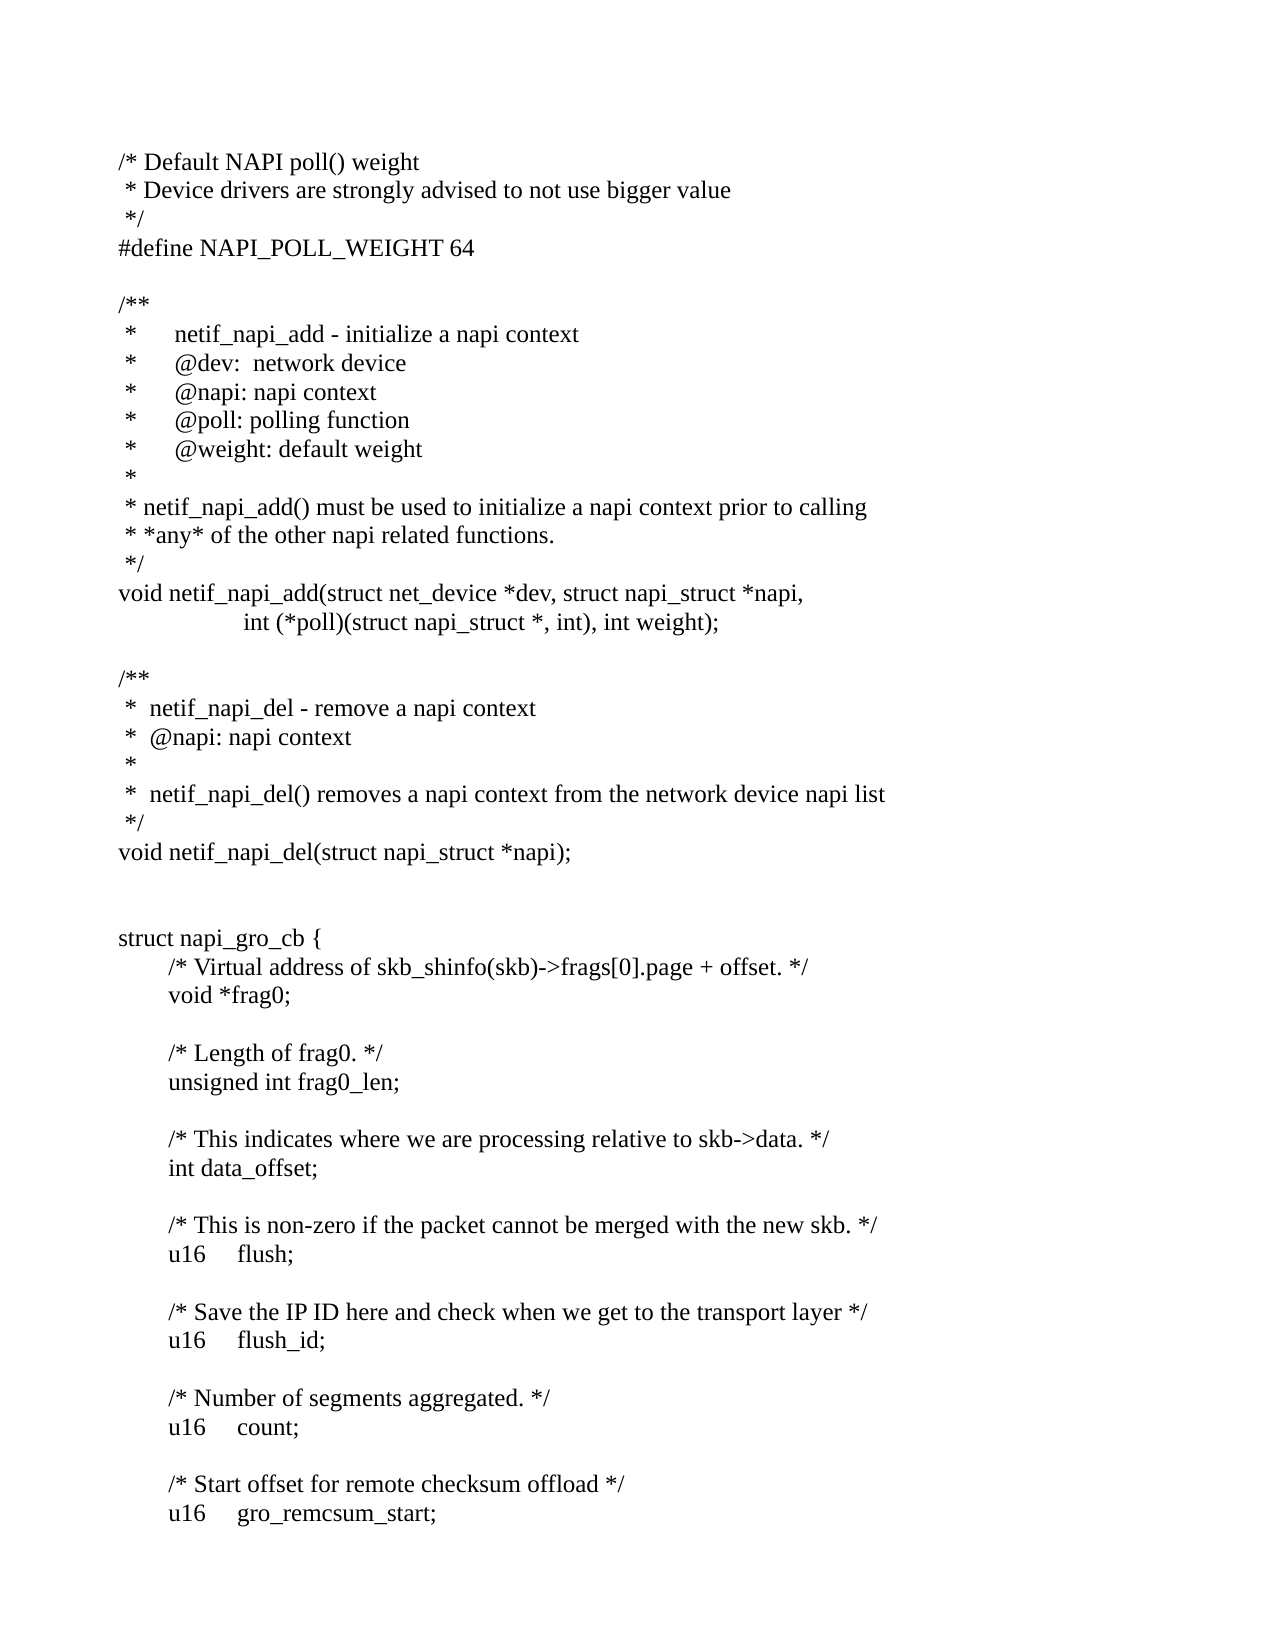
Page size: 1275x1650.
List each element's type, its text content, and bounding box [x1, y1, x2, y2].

text u16 count; [118, 1412, 1157, 1441]
text * [118, 463, 1157, 492]
text /* Virtual address of skb_shinfo(skb)->frags[0].page + offset. */ [118, 952, 1157, 981]
text * netif_napi_del() removes a napi context from the network device napi list [118, 779, 1157, 808]
text */ [118, 204, 1157, 233]
text * @dev: network device [118, 348, 1157, 377]
text /* Default NAPI poll() weight [118, 147, 1157, 176]
text #define NAPI_POLL_WEIGHT 64 [118, 233, 1157, 262]
text * Device drivers are strongly advised to not use bigger value [118, 176, 1157, 204]
text * netif_napi_del - remove a napi context [118, 693, 1157, 722]
text u16 flush; [118, 1239, 1157, 1268]
text * netif_napi_add - initialize a napi context [118, 319, 1157, 348]
text /** [118, 291, 1157, 319]
text /* This is non-zero if the packet cannot be merged with the new skb. */ [118, 1211, 1157, 1239]
text * @napi: napi context [118, 722, 1157, 751]
text struct napi_gro_cb { [118, 923, 1157, 952]
text int (*poll)(struct napi_struct *, int), int weight); [118, 607, 1157, 636]
text u16 gro_remcsum_start; [118, 1498, 1157, 1527]
text /* Length of frag0. */ [118, 1038, 1157, 1067]
text /* This indicates where we are processing relative to skb->data. */ [118, 1124, 1157, 1153]
text * *any* of the other napi related functions. [118, 521, 1157, 549]
text /** [118, 664, 1157, 693]
text * netif_napi_add() must be used to initialize a napi context prior to calling [118, 492, 1157, 521]
text /* Start offset for remote checksum offload */ [118, 1469, 1157, 1498]
text * @weight: default weight [118, 434, 1157, 463]
text u16 flush_id; [118, 1326, 1157, 1354]
text int data_offset; [118, 1153, 1157, 1182]
text void netif_napi_del(struct napi_struct *napi); [118, 837, 1157, 866]
text /* Save the IP ID here and check when we get to the transport layer */ [118, 1297, 1157, 1326]
text unsigned int frag0_len; [118, 1067, 1157, 1096]
text /* Number of segments aggregated. */ [118, 1383, 1157, 1412]
text void netif_napi_add(struct net_device *dev, struct napi_struct *napi, [118, 578, 1157, 607]
text void *frag0; [118, 981, 1157, 1009]
text * [118, 751, 1157, 779]
text * @poll: polling function [118, 406, 1157, 434]
text */ [118, 808, 1157, 837]
text * @napi: napi context [118, 377, 1157, 406]
text */ [118, 549, 1157, 578]
